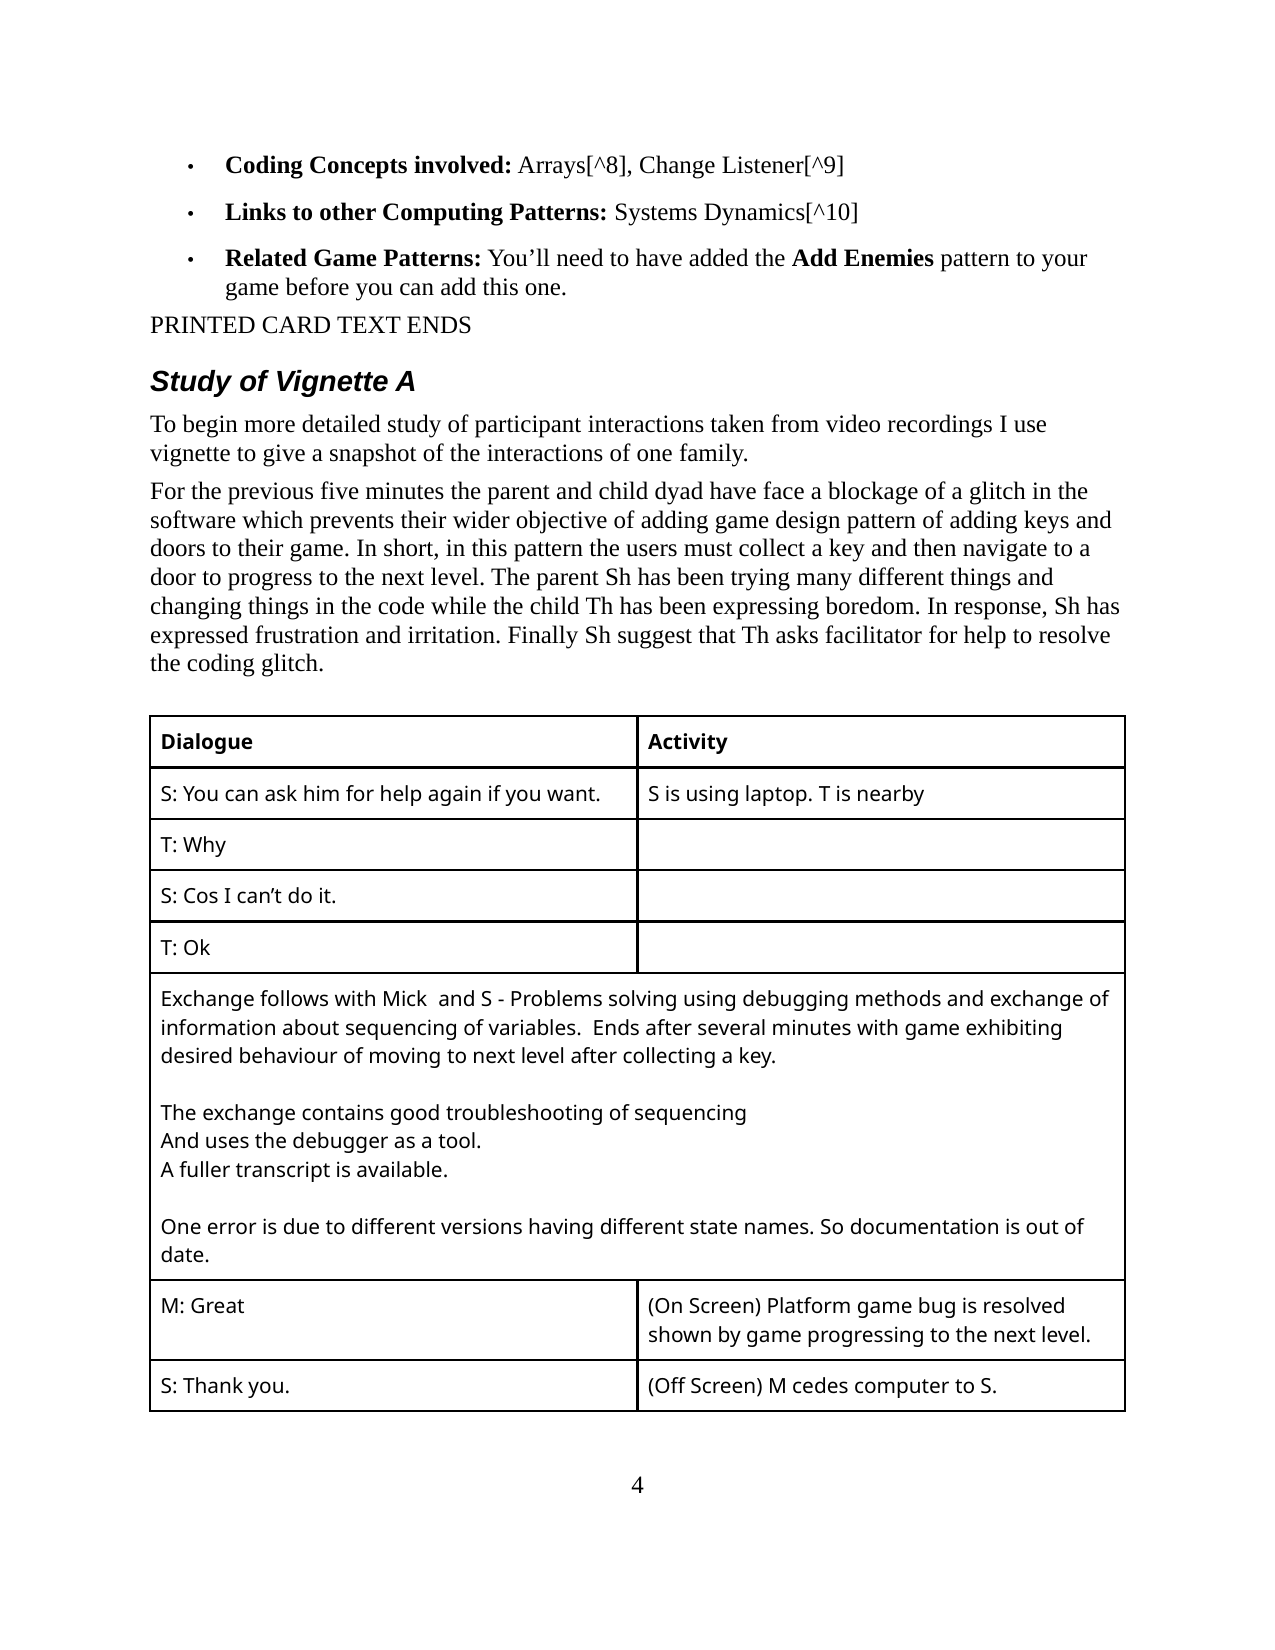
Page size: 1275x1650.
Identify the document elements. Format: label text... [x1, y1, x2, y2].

text To begin more detailed study of participant interactions taken from video recordings I use vignette to give a snapshot of the interactions of one family. [150, 409, 1125, 467]
table_cell T: Ok [151, 923, 636, 972]
table_cell [639, 871, 1124, 920]
table_header Activity [639, 717, 1124, 766]
text For the previous five minutes the parent and child dyad have face a blockage of a glitch in the software which prevents their wider objective of adding game design pattern of adding keys and doors to their game. In short, in this pattern the users must collect a key and then navigate to a door to progress to the next level. The parent Sh has been trying many different things and changing things in the code while the child Th has been expressing boredom. In response, Sh has expressed frustration and irritation. Finally Sh suggest that Th asks facilitator for help to resolve the coding glitch. [150, 476, 1125, 677]
table_cell S: You can ask him for help again if you want. [151, 769, 636, 818]
table_cell [639, 923, 1124, 972]
table_cell T: Why [151, 820, 636, 869]
table_cell M: Great [151, 1281, 636, 1359]
table_cell S: Thank you. [151, 1361, 636, 1410]
list Coding Concepts involved: Arrays[^8], Change Listener[^9] [187, 150, 1125, 179]
table_cell S is using laptop. T is nearby [639, 769, 1124, 818]
subtitle Study of Vignette A [150, 363, 1125, 397]
table_cell S: Cos I can’t do it. [151, 871, 636, 920]
text PRINTED CARD TEXT ENDS [150, 310, 1125, 338]
list Links to other Computing Patterns: Systems Dynamics[^10] [187, 197, 1125, 225]
table_cell Exchange follows with Mick and S - Problems solving using debugging methods and exchange of information about sequencing of variables. Ends after several minutes with game exhibiting desired behaviour of moving to next level after collecting a key. The exchange contains good troubleshooting of sequencing And uses the debugger as a tool. A fuller transcript is available. One error is due to different versions having different state names. So documentation is out of date. [151, 974, 1124, 1279]
table_cell (On Screen) Platform game bug is resolved shown by game progressing to the next level. [639, 1281, 1124, 1359]
table_header Dialogue [151, 717, 636, 766]
table_cell (Off Screen) M cedes computer to S. [639, 1361, 1124, 1410]
list Related Game Patterns: You’ll need to have added the Add Enemies pattern to your game before you can add this one. [187, 243, 1125, 301]
table_cell [639, 820, 1124, 869]
